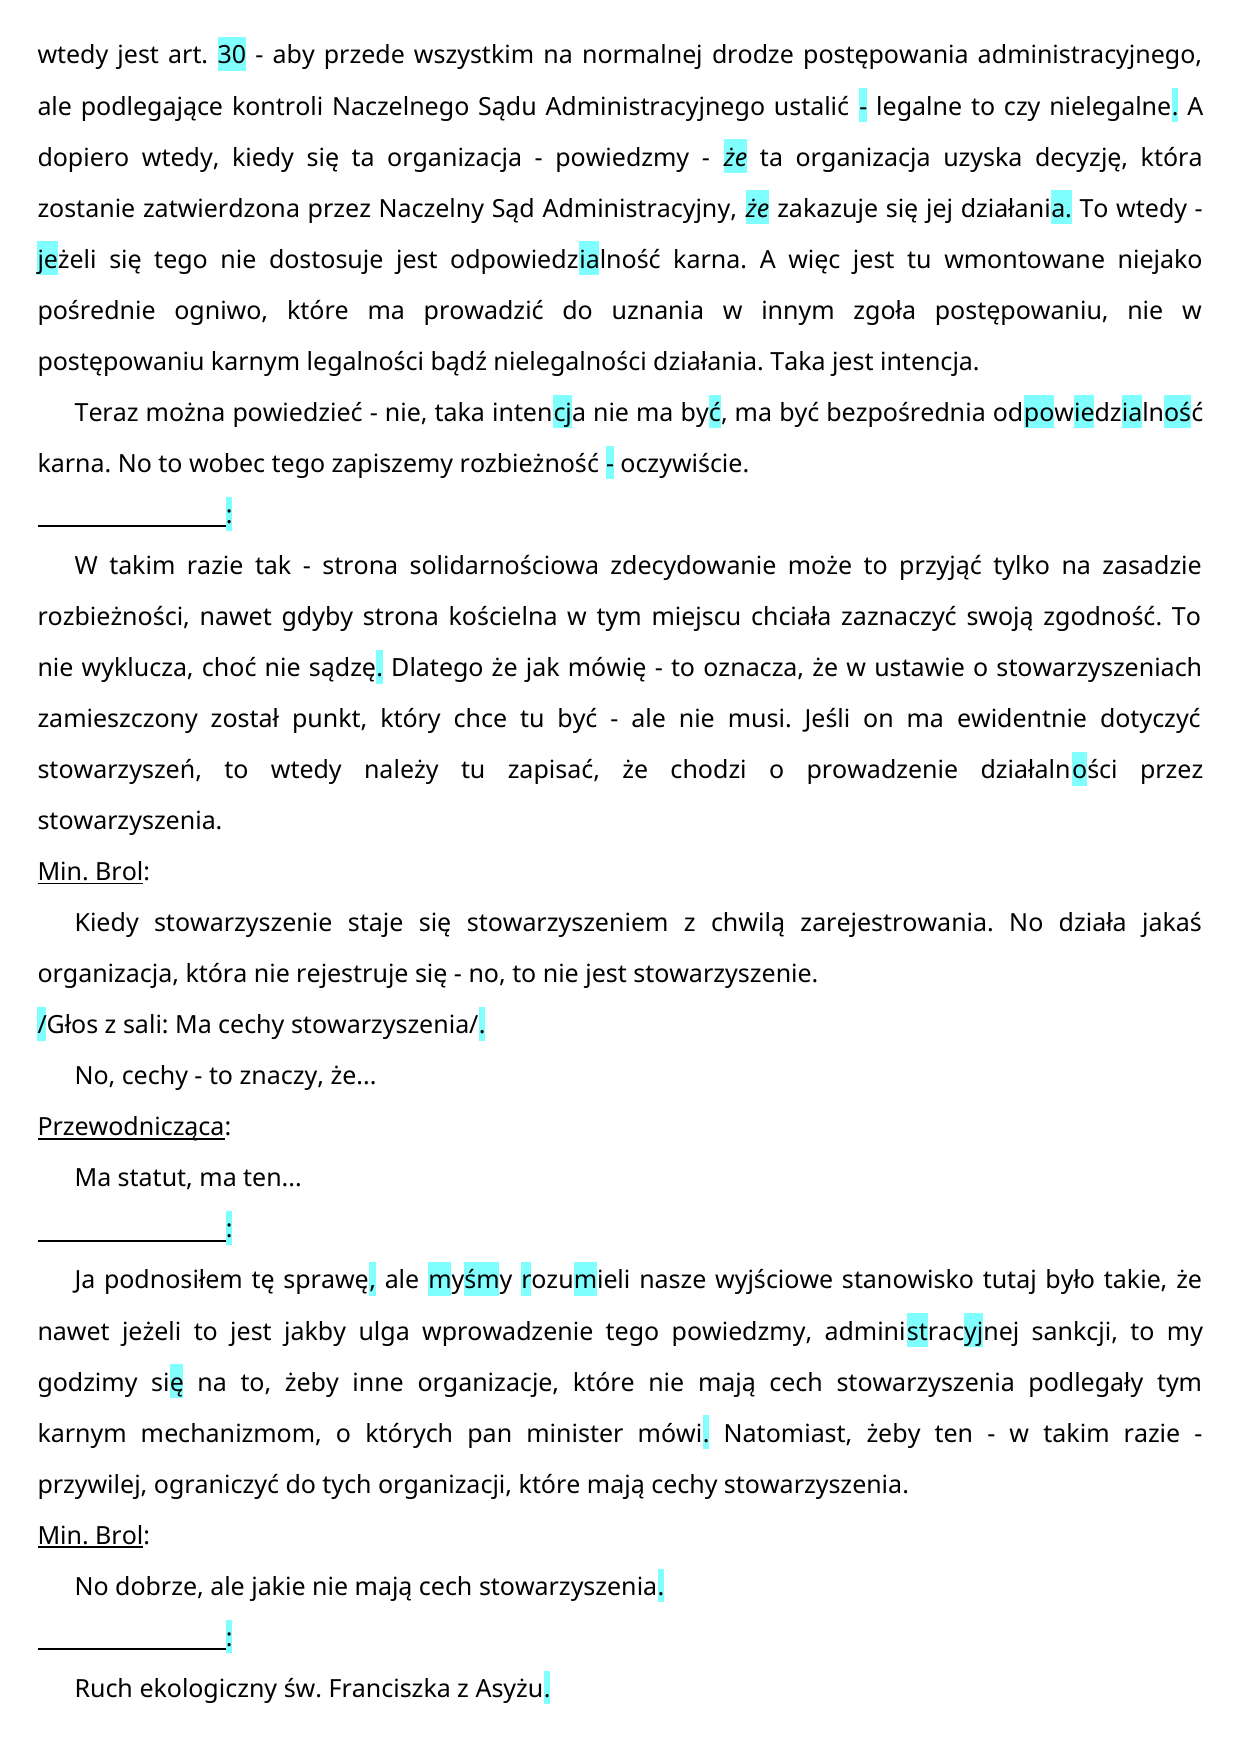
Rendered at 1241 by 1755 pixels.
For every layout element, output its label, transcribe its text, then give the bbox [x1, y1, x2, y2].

text Min. Brol: [37, 1517, 1203, 1551]
text : [37, 1211, 1203, 1245]
text wtedy jest art. 30 - aby przede wszystkim na normalnej drodze postępowania administracyjnego, ale podlegające kontroli Naczelnego Sądu Administracyjnego ustalić - legalne to czy nielegalne. A dopiero wtedy, kiedy się ta organizacja - powiedzmy - że ta organizacja uzyska decyzję, która zostanie zatwierdzona przez Naczelny Sąd Administracyjny, że zakazuje się jej działania. To wtedy - jeżeli się tego nie dostosuje jest odpowiedzialność karna. A więc jest tu wmontowane niejako pośrednie ogniwo, które ma prowadzić do uznania w innym zgoła postępowaniu, nie w postępowaniu karnym legalności bądź nielegalności działania. Taka jest intencja. [37, 37, 1203, 377]
text /Głos z sali: Ma cechy stowarzyszenia/. [37, 1007, 1203, 1041]
text Ja podnosiłem tę sprawę, ale myśmy rozumieli nasze wyjściowe stanowisko tutaj było takie, że nawet jeżeli to jest jakby ulga wprowadzenie tego powiedzmy, administracyjnej sankcji, to my godzimy się na to, żeby inne organizacje, które nie mają cech stowarzyszenia podlegały tym karnym mechanizmom, o których pan minister mówi. Natomiast, żeby ten - w takim razie - przywilej, ograniczyć do tych organizacji, które mają cechy stowarzyszenia. [37, 1262, 1203, 1500]
text Ma statut, ma ten... [37, 1160, 1203, 1194]
text : [37, 1619, 1203, 1653]
text : [37, 497, 1203, 531]
text Ruch ekologiczny św. Franciszka z Asyżu. [37, 1671, 1203, 1704]
text No, cechy - to znaczy, że... [37, 1058, 1203, 1092]
text Przewodnicząca: [37, 1109, 1203, 1143]
text Teraz można powiedzieć - nie, taka intencja nie ma być, ma być bezpośrednia odpowiedzialność karna. No to wobec tego zapiszemy rozbieżność - oczywiście. [37, 394, 1203, 479]
text W takim razie tak - strona solidarnościowa zdecydowanie może to przyjąć tylko na zasadzie rozbieżności, nawet gdyby strona kościelna w tym miejscu chciała zaznaczyć swoją zgodność. To nie wyklucza, choć nie sądzę. Dlatego że jak mówię - to oznacza, że w ustawie o stowarzyszeniach zamieszczony został punkt, który chce tu być - ale nie musi. Jeśli on ma ewidentnie dotyczyć stowarzyszeń, to wtedy należy tu zapisać, że chodzi o prowadzenie działalności przez stowarzyszenia. [37, 548, 1203, 837]
text Kiedy stowarzyszenie staje się stowarzyszeniem z chwilą zarejestrowania. No działa jakaś organizacja, która nie rejestruje się - no, to nie jest stowarzyszenie. [37, 905, 1203, 990]
text No dobrze, ale jakie nie mają cech stowarzyszenia. [37, 1568, 1203, 1602]
text Min. Brol: [37, 854, 1203, 888]
